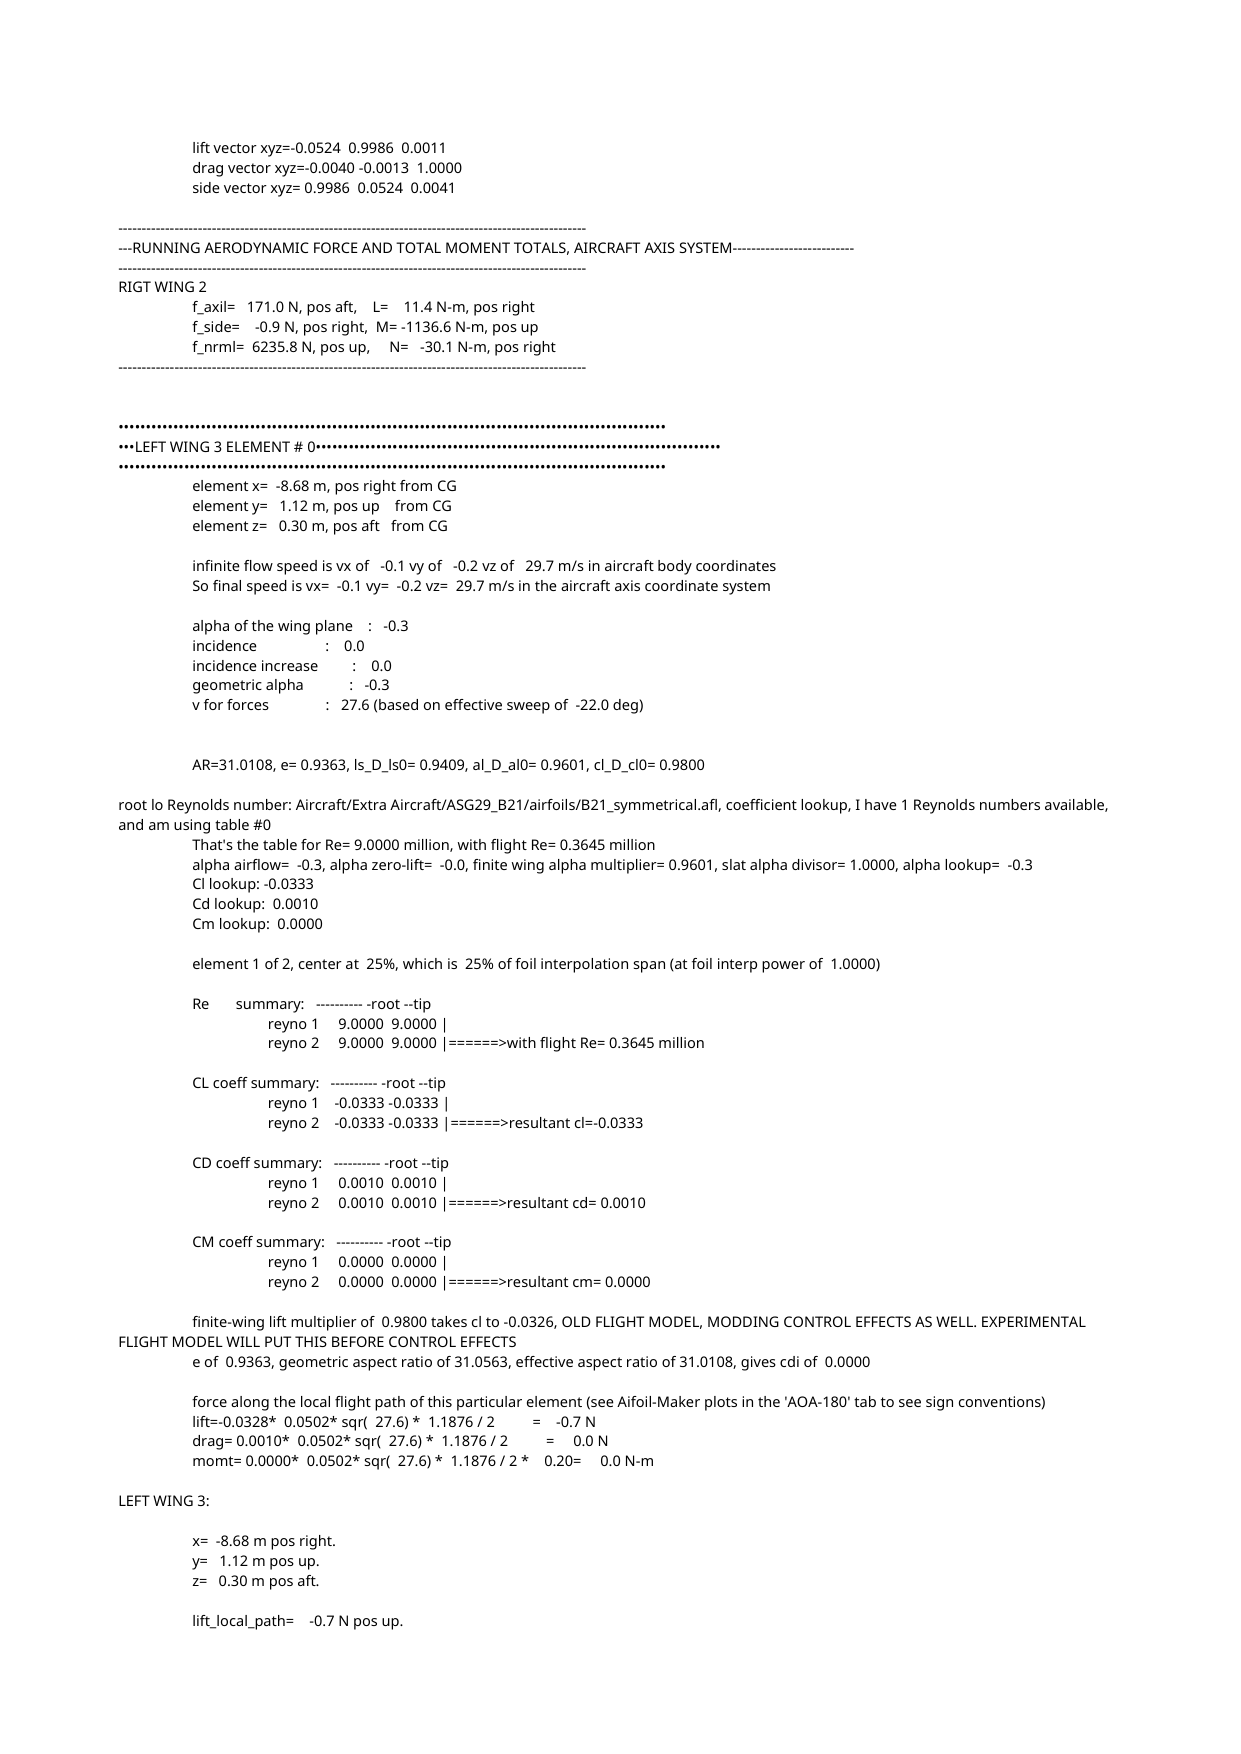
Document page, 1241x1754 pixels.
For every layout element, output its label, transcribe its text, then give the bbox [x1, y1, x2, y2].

text reyno 1 0.0000 0.0000 | [118, 1252, 1122, 1272]
text drag= 0.0010* 0.0502* sqr( 27.6) * 1.1876 / 2 = 0.0 N [118, 1431, 1122, 1451]
text reyno 2 9.0000 9.0000 |======>with flight Re= 0.3645 million [118, 1033, 1122, 1053]
text drag vector xyz=-0.0040 -0.0013 1.0000 [118, 158, 1122, 178]
text Cd lookup: 0.0010 [118, 894, 1122, 914]
text y= 1.12 m pos up. [118, 1551, 1122, 1571]
text CL coeff summary: ---------- -root --tip [118, 1073, 1122, 1093]
text CM coeff summary: ---------- -root --tip [118, 1232, 1122, 1252]
text f_nrml= 6235.8 N, pos up, N= -30.1 N-m, pos right [118, 337, 1122, 357]
text lift=-0.0328* 0.0502* sqr( 27.6) * 1.1876 / 2 = -0.7 N [118, 1411, 1122, 1431]
text geometric alpha : -0.3 [118, 675, 1122, 695]
text alpha airflow= -0.3, alpha zero-lift= -0.0, finite wing alpha multiplier= 0.9601, slat alpha divisor= 1.0000, alpha lookup= -0.3 [118, 854, 1122, 874]
text reyno 1 -0.0333 -0.0333 | [118, 1093, 1122, 1113]
text x= -8.68 m pos right. [118, 1531, 1122, 1551]
text Re summary: ---------- -root --tip [118, 993, 1122, 1013]
text Cl lookup: -0.0333 [118, 874, 1122, 894]
text lift_local_path= -0.7 N pos up. [118, 1610, 1122, 1630]
text element y= 1.12 m, pos up from CG [118, 496, 1122, 516]
text root lo Reynolds number: Aircraft/Extra Aircraft/ASG29_B21/airfoils/B21_symmetrical.afl, coefficient lookup, I have 1 Reynolds numbers available, and am using table #0 [118, 794, 1122, 834]
text element x= -8.68 m, pos right from CG [118, 476, 1122, 496]
text •••••••••••••••••••••••••••••••••••••••••••••••••••••••••••••••••••••••••••••••••••••••••••••••••••• [118, 456, 1122, 476]
text ---------------------------------------------------------------------------------------------------- [118, 257, 1122, 277]
text alpha of the wing plane : -0.3 [118, 616, 1122, 635]
text incidence increase : 0.0 [118, 655, 1122, 675]
text lift vector xyz=-0.0524 0.9986 0.0011 [118, 138, 1122, 158]
text ---------------------------------------------------------------------------------------------------- [118, 218, 1122, 237]
text RIGT WING 2 [118, 277, 1122, 297]
text element z= 0.30 m, pos aft from CG [118, 516, 1122, 536]
text LEFT WING 3: [118, 1491, 1122, 1511]
text side vector xyz= 0.9986 0.0524 0.0041 [118, 178, 1122, 198]
text So final speed is vx= -0.1 vy= -0.2 vz= 29.7 m/s in the aircraft axis coordinate system [118, 576, 1122, 596]
text force along the local flight path of this particular element (see Aifoil-Maker plots in the 'AOA-180' tab to see sign conventions) [118, 1391, 1122, 1411]
text e of 0.9363, geometric aspect ratio of 31.0563, effective aspect ratio of 31.0108, gives cdi of 0.0000 [118, 1352, 1122, 1372]
text reyno 2 0.0010 0.0010 |======>resultant cd= 0.0010 [118, 1192, 1122, 1212]
text z= 0.30 m pos aft. [118, 1571, 1122, 1590]
text f_side= -0.9 N, pos right, M= -1136.6 N-m, pos up [118, 317, 1122, 337]
text ---------------------------------------------------------------------------------------------------- [118, 357, 1122, 377]
text v for forces : 27.6 (based on effective sweep of -22.0 deg) [118, 695, 1122, 715]
text incidence : 0.0 [118, 635, 1122, 655]
text AR=31.0108, e= 0.9363, ls_D_ls0= 0.9409, al_D_al0= 0.9601, cl_D_cl0= 0.9800 [118, 755, 1122, 775]
text finite-wing lift multiplier of 0.9800 takes cl to -0.0326, OLD FLIGHT MODEL, MODDING CONTROL EFFECTS AS WELL. EXPERIMENTAL FLIGHT MODEL WILL PUT THIS BEFORE CONTROL EFFECTS [118, 1312, 1122, 1352]
text Cm lookup: 0.0000 [118, 914, 1122, 934]
text •••LEFT WING 3 ELEMENT # 0•••••••••••••••••••••••••••••••••••••••••••••••••••••••••••••••••••••••••• [118, 436, 1122, 456]
text reyno 2 -0.0333 -0.0333 |======>resultant cl=-0.0333 [118, 1113, 1122, 1133]
text reyno 1 9.0000 9.0000 | [118, 1013, 1122, 1033]
text That's the table for Re= 9.0000 million, with flight Re= 0.3645 million [118, 834, 1122, 854]
text reyno 1 0.0010 0.0010 | [118, 1173, 1122, 1192]
text infinite flow speed is vx of -0.1 vy of -0.2 vz of 29.7 m/s in aircraft body coordinates [118, 556, 1122, 576]
text momt= 0.0000* 0.0502* sqr( 27.6) * 1.1876 / 2 * 0.20= 0.0 N-m [118, 1451, 1122, 1471]
text element 1 of 2, center at 25%, which is 25% of foil interpolation span (at foil interp power of 1.0000) [118, 954, 1122, 974]
text ---RUNNING AERODYNAMIC FORCE AND TOTAL MOMENT TOTALS, AIRCRAFT AXIS SYSTEM-------------------------- [118, 237, 1122, 257]
text f_axil= 171.0 N, pos aft, L= 11.4 N-m, pos right [118, 297, 1122, 317]
text reyno 2 0.0000 0.0000 |======>resultant cm= 0.0000 [118, 1272, 1122, 1292]
text •••••••••••••••••••••••••••••••••••••••••••••••••••••••••••••••••••••••••••••••••••••••••••••••••••• [118, 417, 1122, 436]
text CD coeff summary: ---------- -root --tip [118, 1153, 1122, 1173]
